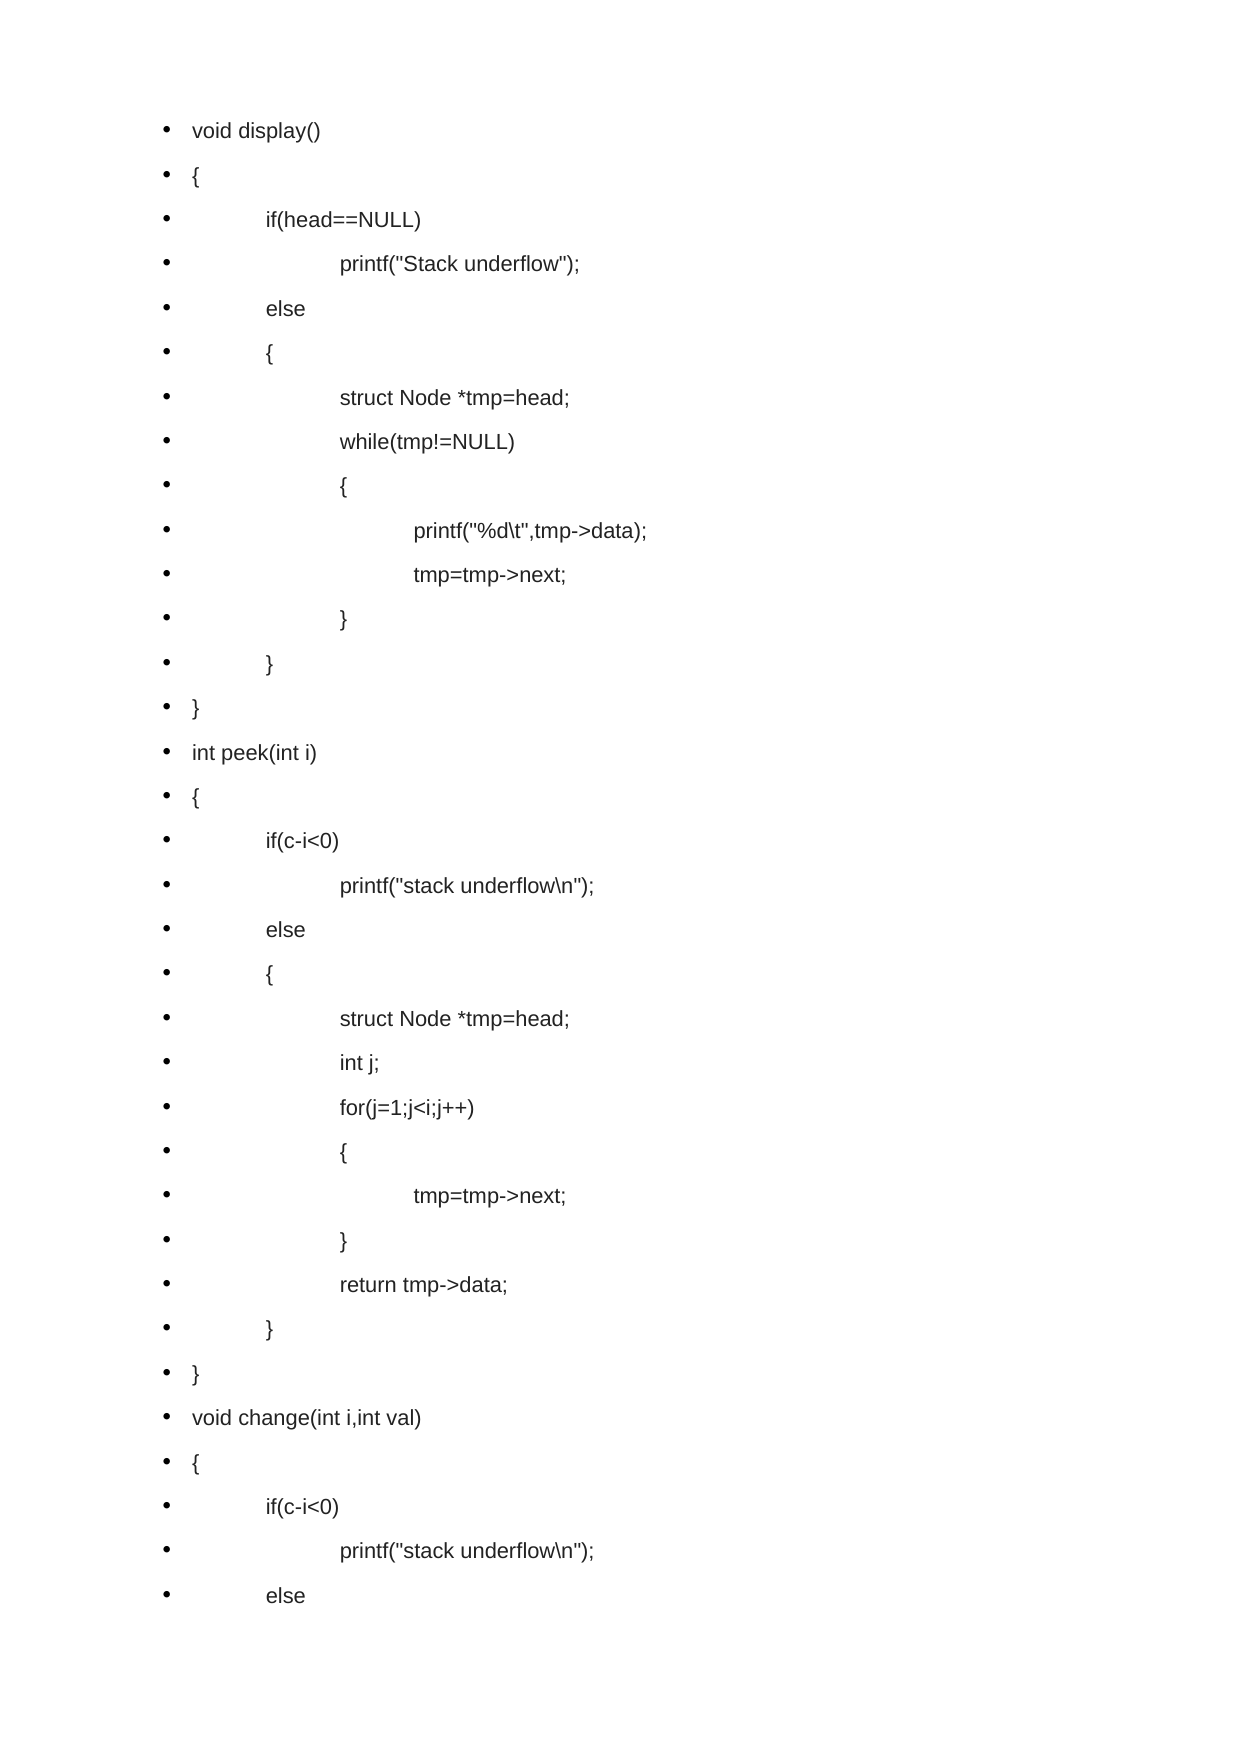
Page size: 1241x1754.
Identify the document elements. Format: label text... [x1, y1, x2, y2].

list } [162, 695, 1122, 721]
list } [162, 651, 1122, 677]
list printf("stack underflow\n"); [162, 872, 1122, 898]
list } [162, 1227, 1122, 1253]
list } [162, 606, 1122, 632]
list struct Node *tmp=head; [162, 1006, 1122, 1032]
list void change(int i,int val) [162, 1405, 1122, 1431]
list int peek(int i) [162, 739, 1122, 765]
list tmp=tmp->next; [162, 562, 1122, 588]
list { [162, 340, 1122, 366]
list void display() [162, 118, 1122, 144]
list struct Node *tmp=head; [162, 384, 1122, 410]
list if(c-i<0) [162, 1494, 1122, 1520]
list { [162, 784, 1122, 810]
list } [162, 1316, 1122, 1342]
list if(head==NULL) [162, 207, 1122, 233]
list printf("%d\t",tmp->data); [162, 517, 1122, 543]
list { [162, 1139, 1122, 1165]
list { [162, 961, 1122, 987]
list { [162, 1449, 1122, 1475]
list if(c-i<0) [162, 828, 1122, 854]
list else [162, 1582, 1122, 1608]
list int j; [162, 1050, 1122, 1076]
list else [162, 917, 1122, 943]
list tmp=tmp->next; [162, 1183, 1122, 1209]
list return tmp->data; [162, 1272, 1122, 1298]
list else [162, 296, 1122, 322]
list while(tmp!=NULL) [162, 429, 1122, 455]
list { [162, 162, 1122, 188]
list } [162, 1361, 1122, 1387]
list printf("stack underflow\n"); [162, 1538, 1122, 1564]
list { [162, 473, 1122, 499]
list for(j=1;j<i;j++) [162, 1094, 1122, 1120]
list printf("Stack underflow"); [162, 251, 1122, 277]
